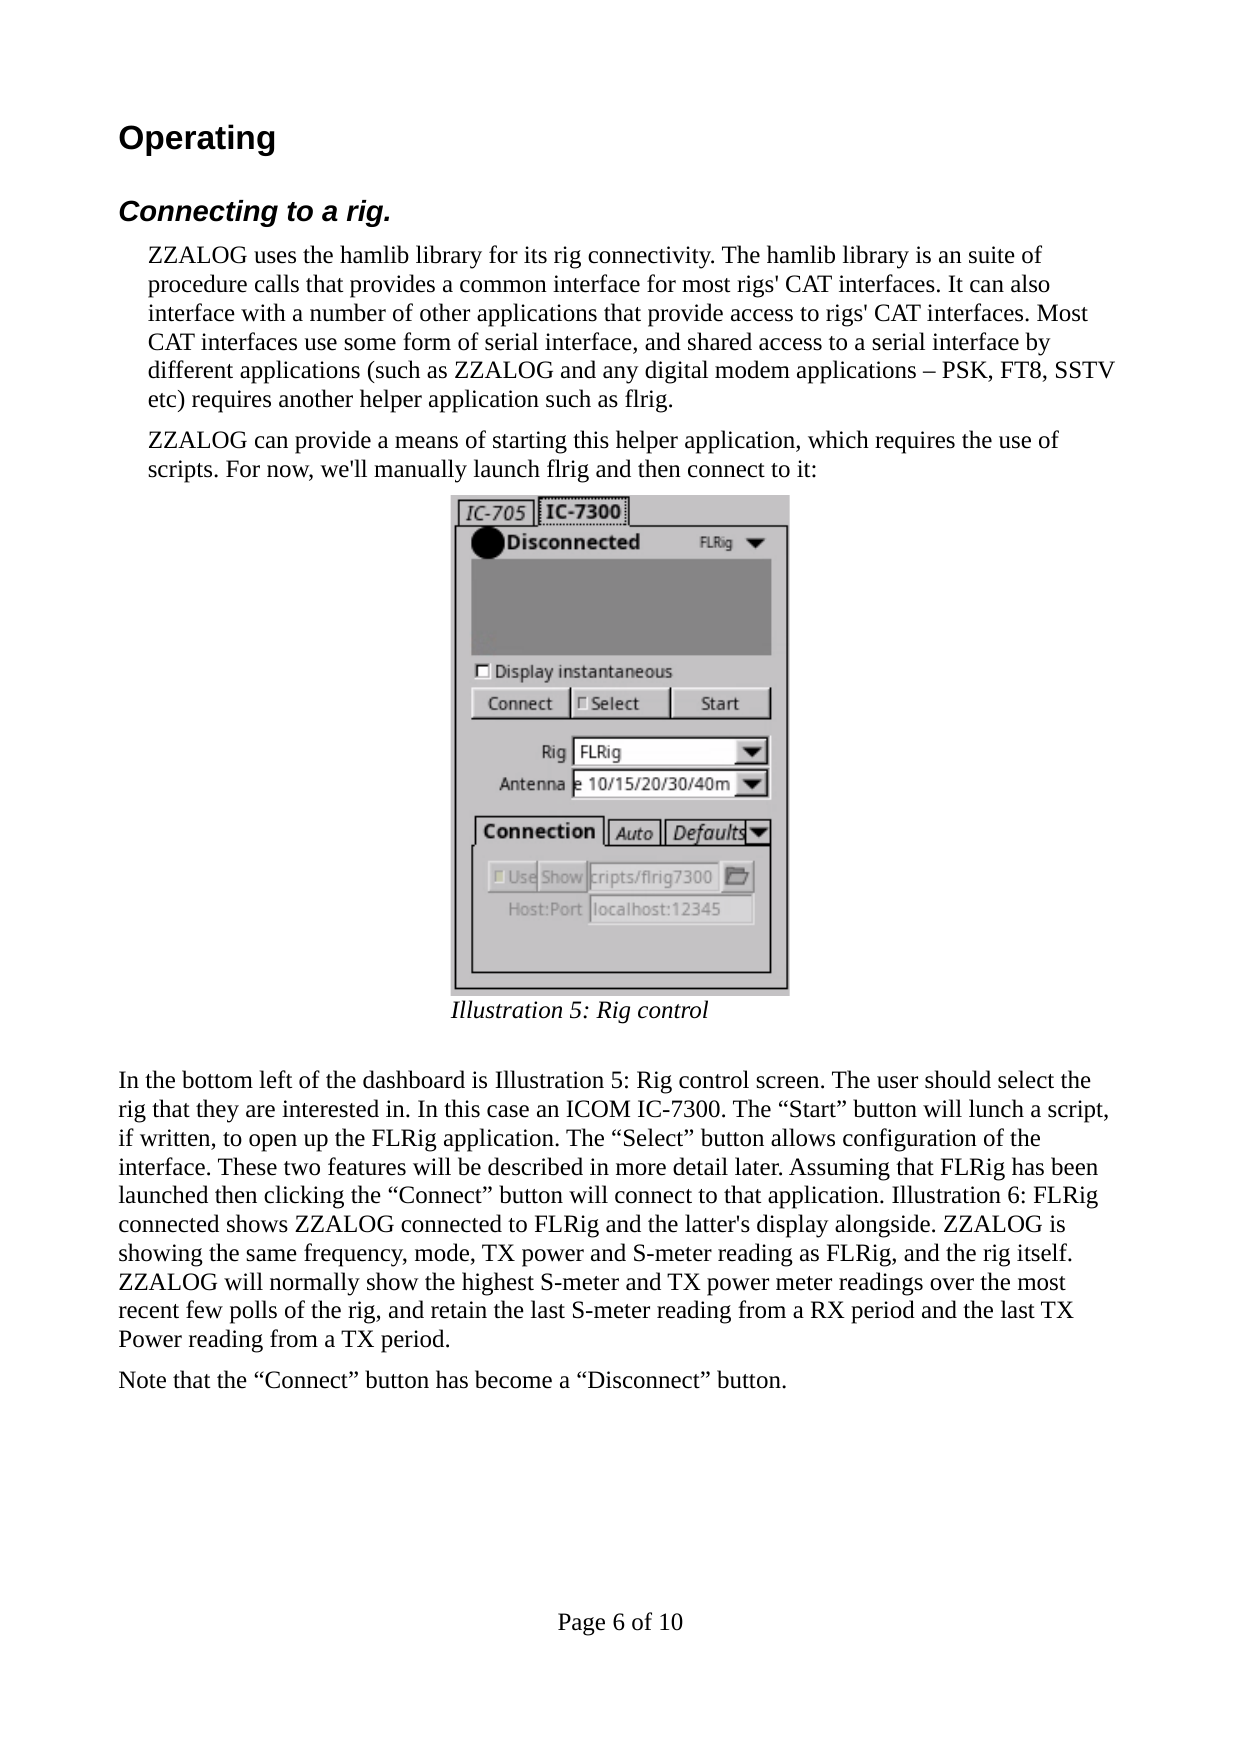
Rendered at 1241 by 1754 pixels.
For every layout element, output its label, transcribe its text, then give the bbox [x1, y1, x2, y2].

text Note that the “Connect” button has become a “Disconnect” button. [118, 1365, 1122, 1394]
text Illustration 5: Rig control [451, 996, 790, 1024]
text ZZALOG can provide a means of starting this helper application, which requires the use of scripts. For now, we'll manually launch flrig and then connect to it: [148, 425, 1122, 483]
subtitle Connecting to a rig. [118, 194, 1122, 228]
picture [450, 495, 790, 996]
text In the bottom left of the dashboard is Illustration 5: Rig control screen. The user should select the rig that they are interested in. In this case an ICOM IC-7300. The “Start” button will lunch a script, if written, to open up the FLRig application. The “Select” button allows configuration of the interface. These two features will be described in more detail later. Assuming that FLRig has been launched then clicking the “Connect” button will connect to that application. Illustration 6: FLRig connected shows ZZALOG connected to FLRig and the latter's display alongside. ZZALOG is showing the same frequency, mode, TX power and S-meter reading as FLRig, and the rig itself. ZZALOG will normally show the highest S-meter and TX power meter readings over the most recent few polls of the rig, and retain the last S-meter reading from a RX period and the last TX Power reading from a TX period. [118, 1065, 1122, 1353]
subtitle Operating [118, 118, 1122, 157]
text ZZALOG uses the hamlib library for its rig connectivity. The hamlib library is an suite of procedure calls that provides a common interface for most rigs' CAT interfaces. It can also interface with a number of other applications that provide access to rigs' CAT interfaces. Most CAT interfaces use some form of serial interface, and shared access to a serial interface by different applications (such as ZZALOG and any digital modem applications – PSK, FT8, SSTV etc) requires another helper application such as flrig. [148, 240, 1122, 413]
